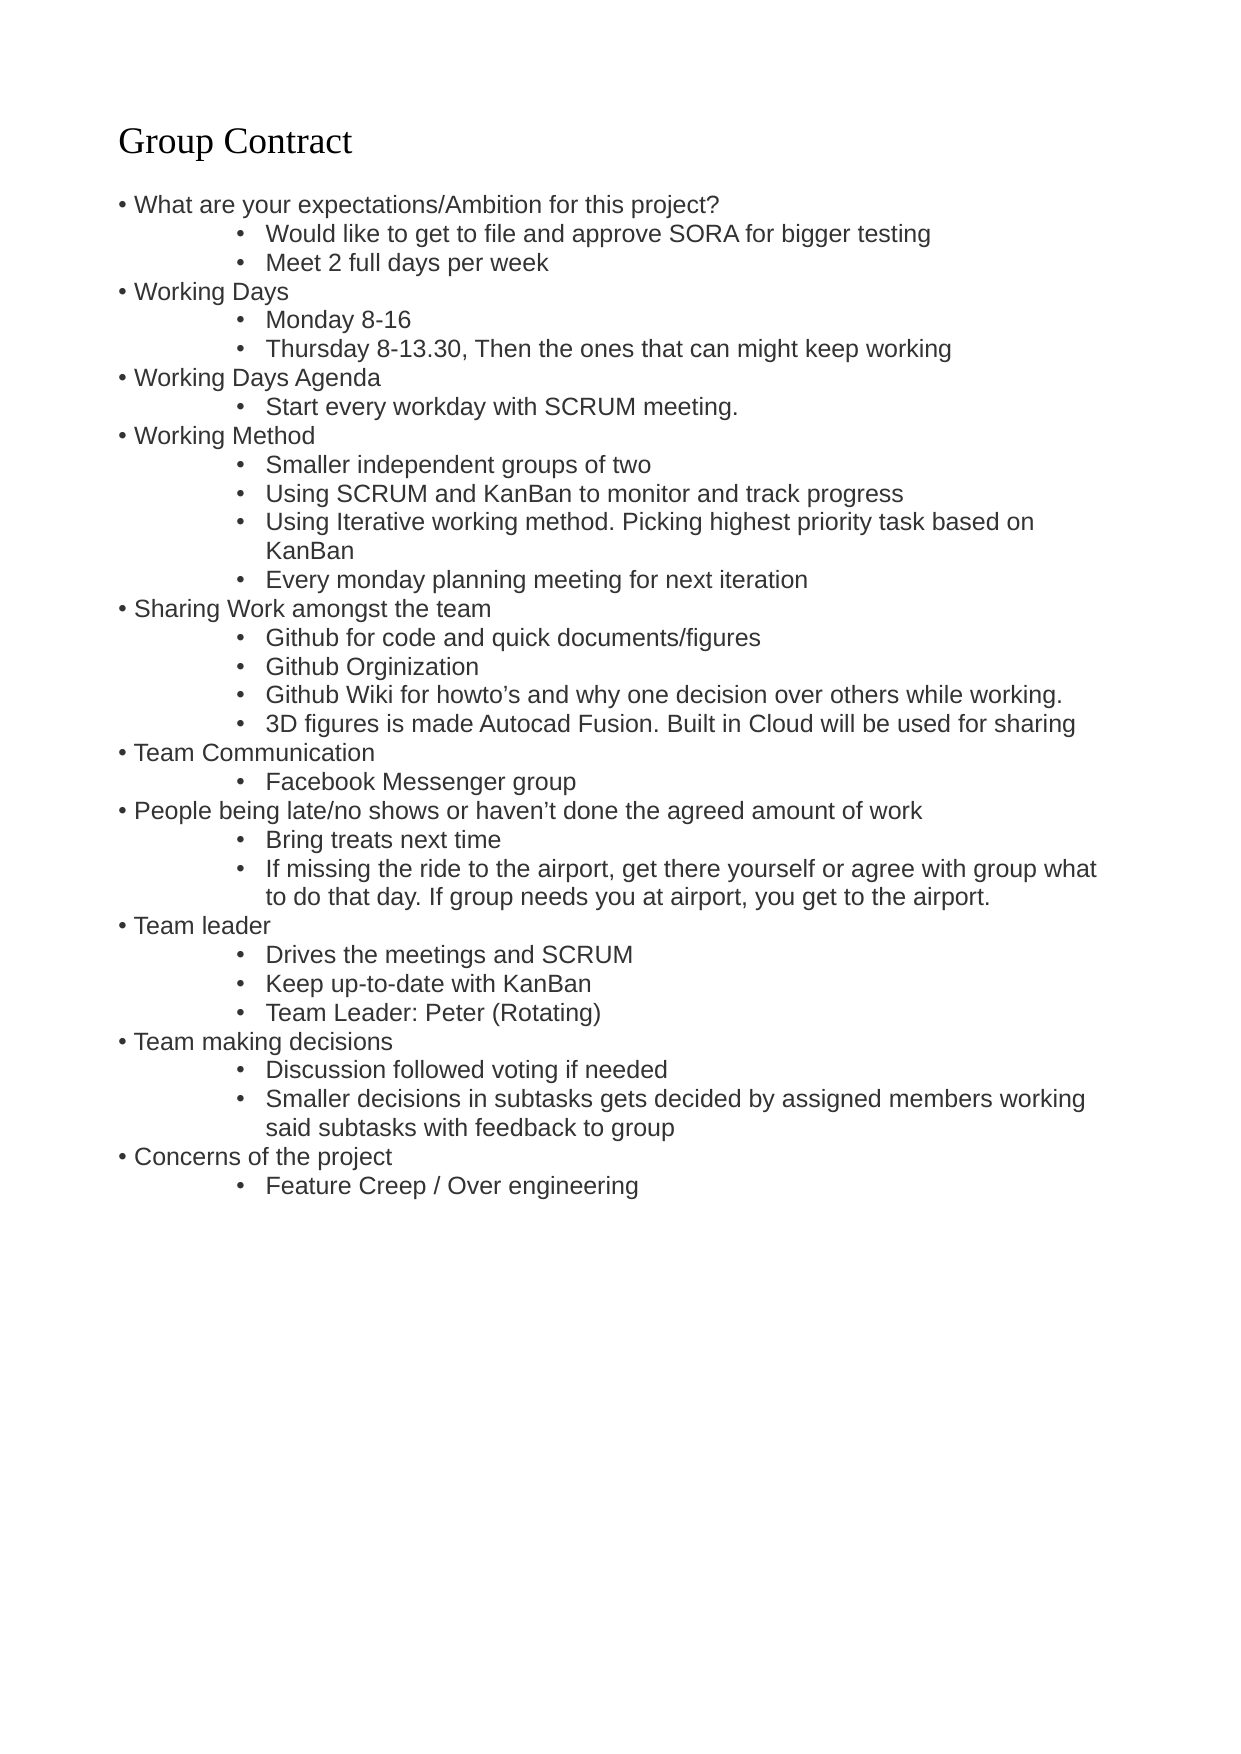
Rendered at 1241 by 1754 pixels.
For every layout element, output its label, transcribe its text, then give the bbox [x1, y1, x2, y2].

list Github Orginization [236, 652, 1122, 680]
list If missing the ride to the airport, get there yourself or agree with group what to do that day. If group needs you at airport, you get to the airport. [236, 853, 1122, 911]
list Team leader [118, 911, 1122, 940]
list Every monday planning meeting for next iteration [236, 565, 1122, 594]
list Sharing Work amongst the team [118, 594, 1122, 623]
list Github for code and quick documents/figures [236, 623, 1122, 652]
list People being late/no shows or haven’t done the agreed amount of work [118, 796, 1122, 825]
list Working Days Agenda [118, 363, 1122, 392]
text Group Contract [118, 118, 1122, 161]
list Using Iterative working method. Picking highest priority task based on KanBan [236, 507, 1122, 565]
list Facebook Messenger group [236, 767, 1122, 796]
list Feature Creep / Over engineering [236, 1171, 1122, 1199]
list Bring treats next time [236, 825, 1122, 853]
list Using SCRUM and KanBan to monitor and track progress [236, 478, 1122, 507]
list Start every workday with SCRUM meeting. [236, 392, 1122, 421]
list 3D figures is made Autocad Fusion. Built in Cloud will be used for sharing [236, 709, 1122, 738]
list Github Wiki for howto’s and why one decision over others while working. [236, 680, 1122, 709]
list Smaller decisions in subtasks gets decided by assigned members working said subtasks with feedback to group [236, 1084, 1122, 1142]
list Meet 2 full days per week [236, 248, 1122, 277]
list Thursday 8-13.30, Then the ones that can might keep working [236, 334, 1122, 363]
list Working Method [118, 421, 1122, 450]
list Concerns of the project [118, 1142, 1122, 1171]
list Discussion followed voting if needed [236, 1055, 1122, 1084]
list Smaller independent groups of two [236, 450, 1122, 478]
list Team Communication [118, 738, 1122, 767]
list Team making decisions [118, 1027, 1122, 1055]
list Monday 8-16 [236, 305, 1122, 334]
list Team Leader: Peter (Rotating) [236, 998, 1122, 1027]
list Drives the meetings and SCRUM [236, 940, 1122, 969]
list Working Days [118, 277, 1122, 305]
list What are your expectations/Ambition for this project? [118, 190, 1122, 219]
list Would like to get to file and approve SORA for bigger testing [236, 219, 1122, 248]
list Keep up-to-date with KanBan [236, 969, 1122, 998]
